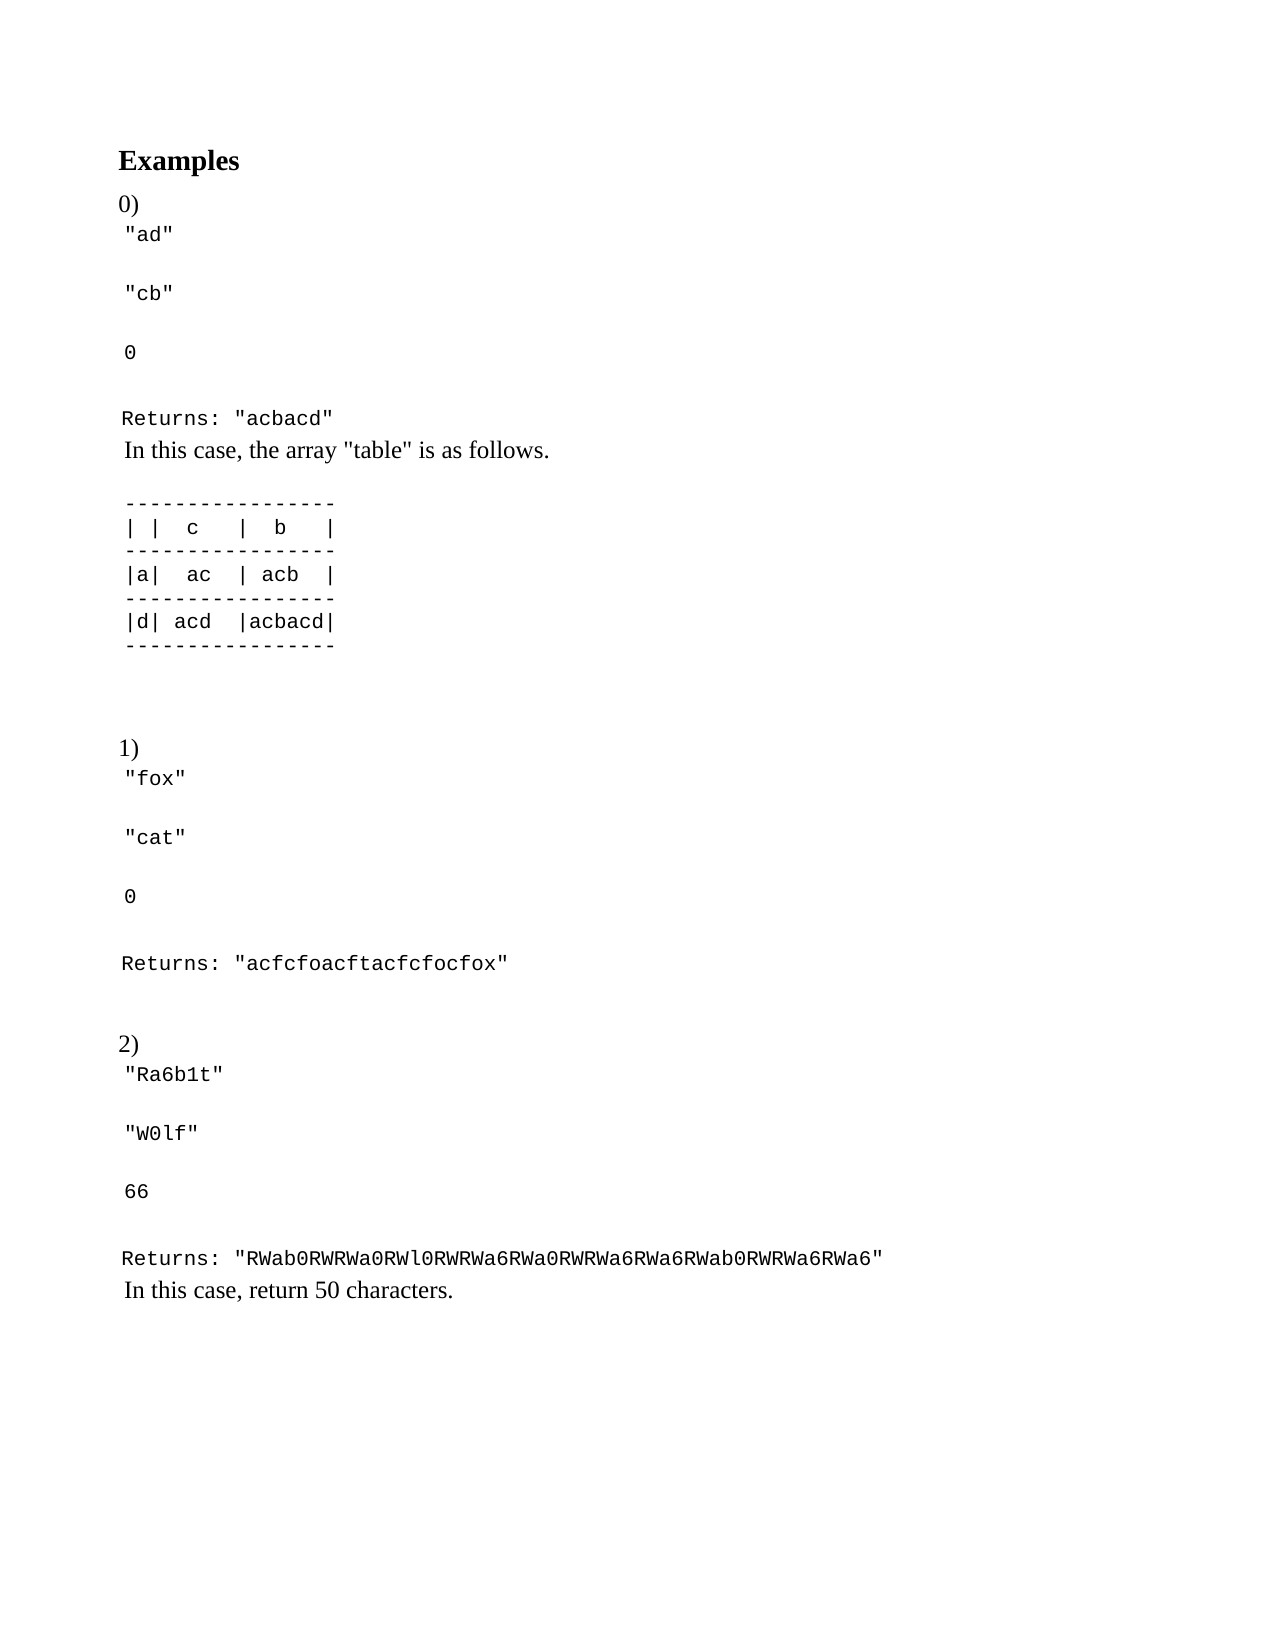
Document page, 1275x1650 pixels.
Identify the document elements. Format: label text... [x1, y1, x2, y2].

table_cell Returns: "acbacd" [118, 405, 567, 723]
table_header In this case, the array "table" is as follows. ----------------- | | c | b | ----------------- |a| ac | acb | ----------------- |d| acd |acbacd| ----------------- [121, 432, 555, 691]
table_cell Returns: "RWab0RWRWa0RWl0RWRWa6RWa0RWRWa6RWa6RWab0RWRWa6RWa6" [118, 1245, 898, 1368]
table_cell [118, 1368, 898, 1378]
subtitle Examples [118, 143, 1157, 177]
table_cell "W0lf" [121, 1120, 238, 1179]
table_cell 0 [121, 339, 188, 398]
table_cell [118, 1019, 523, 1029]
table_cell 0 [121, 883, 201, 942]
text 1) [118, 733, 1157, 762]
table_cell [118, 723, 567, 733]
table_cell "cb" [121, 280, 188, 339]
table_cell Returns: "acfcfoacftacfcfocfox" [118, 950, 523, 1018]
table_header [121, 976, 139, 987]
table_header "Ra6b1t" [121, 1061, 238, 1120]
text 0) [118, 189, 1157, 218]
table_header [118, 1058, 898, 1245]
table_header "fox" [121, 765, 201, 824]
table_header [118, 762, 523, 949]
table_cell "cat" [121, 824, 201, 883]
table_header [118, 218, 567, 405]
table_cell 66 [121, 1179, 238, 1238]
table_header "ad" [121, 221, 188, 280]
table_header In this case, return 50 characters. [121, 1272, 464, 1336]
text 2) [118, 1029, 1157, 1058]
